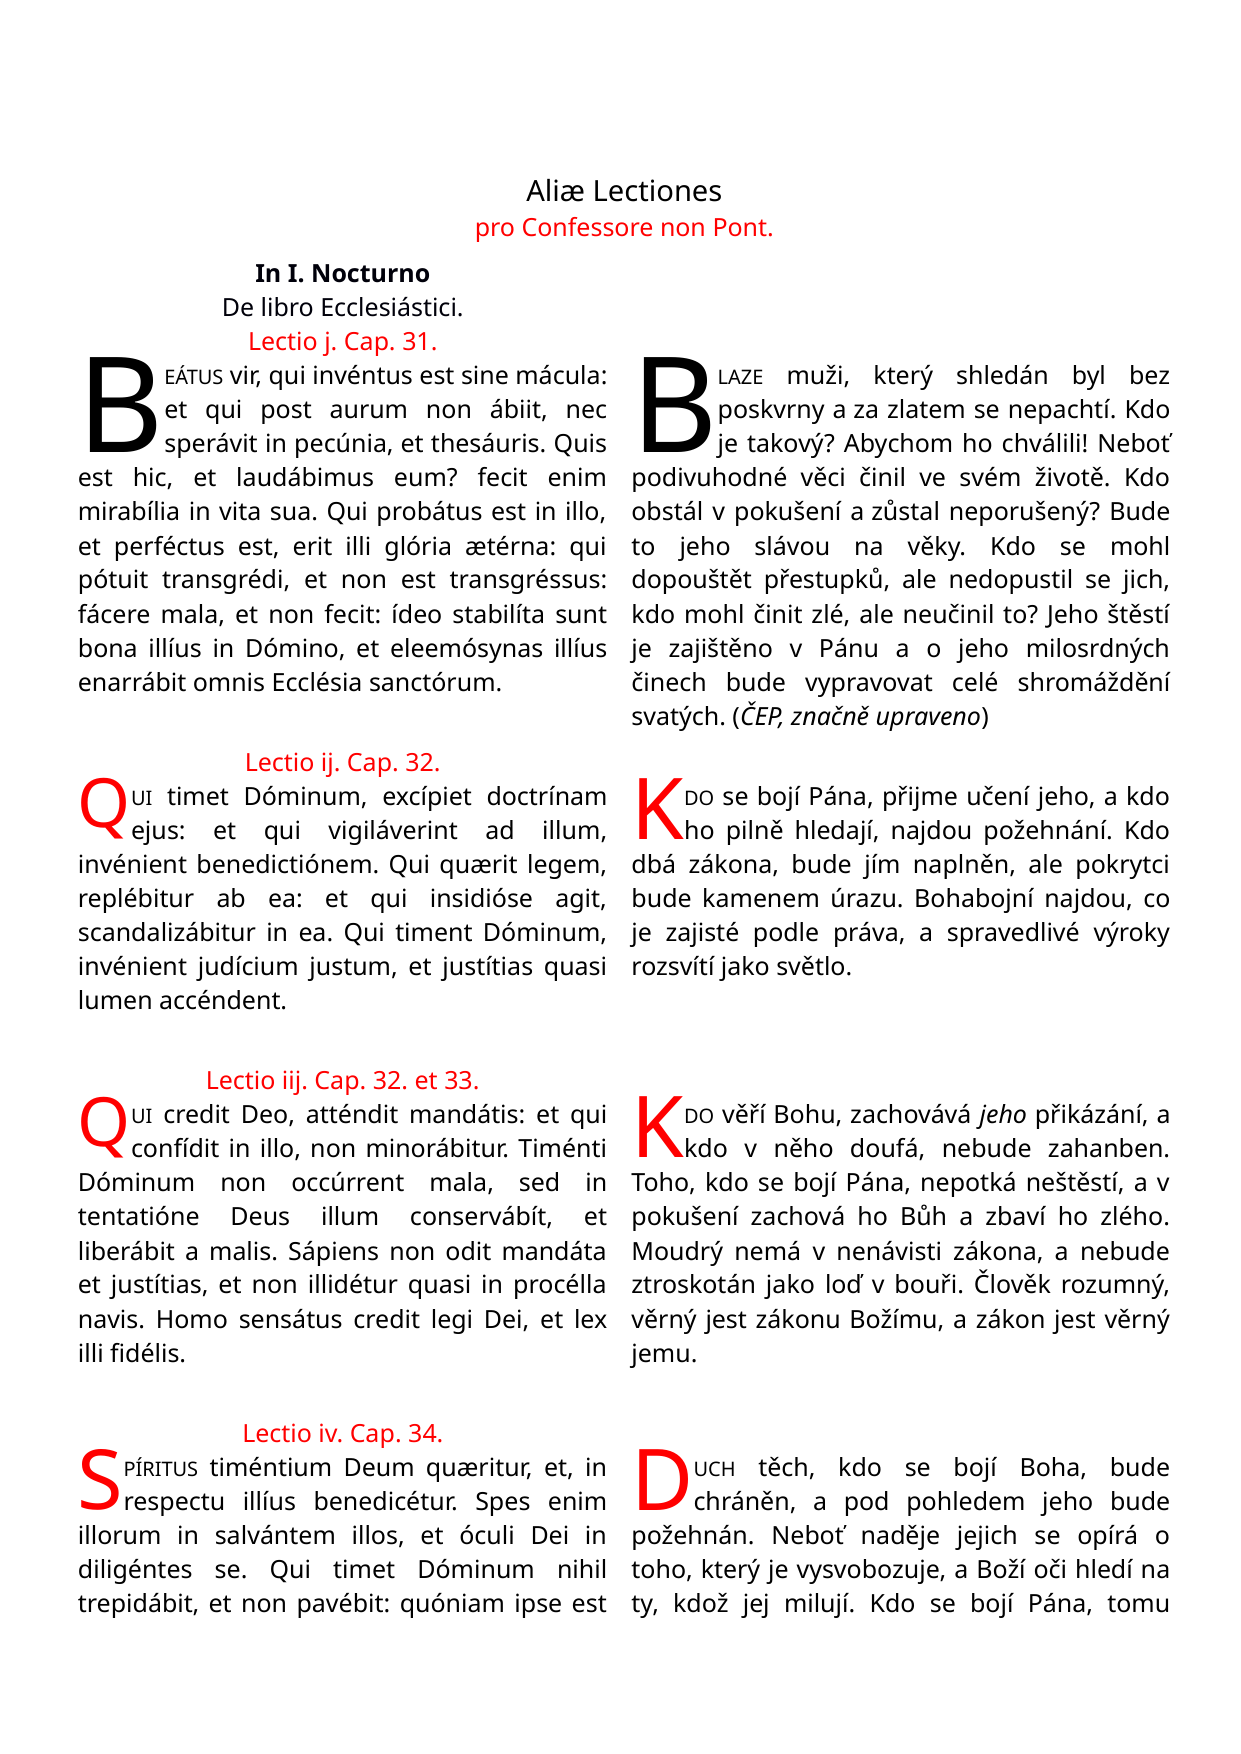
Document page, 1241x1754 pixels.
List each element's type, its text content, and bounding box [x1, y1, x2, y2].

table_cell [66, 118, 619, 164]
table_cell Lectio ij. Cap. 32. Qui timet Dóminum, excípiet doctrínam ejus: et qui vigiláverint ad illum, invénient benedictiónem. Qui quærit legem, replébitur ab ea: et qui insidióse agit, scandalizábitur in ea. Qui timent Dóminum, invénient judícium justum, et justítias quasi lumen accéndent. [66, 739, 619, 1057]
table_cell Aliæ Lectiones pro Confessore non Pont. [66, 164, 1182, 250]
table_cell Blaze muži, který shledán byl bez poskvrny a za zlatem se nepachtí. Kdo je takový? Abychom ho chválili! Neboť podivuhodné věci činil ve svém životě. Kdo obstál v pokušení a zůstal neporušený? Bude to jeho slávou na věky. Kdo se mohl dopouštět přestupků, ale nedopustil se jich, kdo mohl činit zlé, ale neučinil to? Jeho štěstí je zajištěno v Pánu a o jeho milosrdných činech bude vypravovat celé shromáždění svatých. (ČEP, značně upraveno) [619, 250, 1182, 738]
table_cell Kdo věří Bohu, zachovává jeho přikázání, a kdo v něho doufá, nebude zahanben. Toho, kdo se bojí Pána, nepotká neštěstí, a v pokušení zachová ho Bůh a zbaví ho zlého. Moudrý nemá v nenávisti zákona, a nebude ztroskotán jako loď v bouři. Člověk rozumný, věrný jest zákonu Božímu, a zákon jest věrný jemu. [619, 1057, 1182, 1409]
table_cell Duch těch, kdo se bojí Boha, bude chráněn, a pod pohledem jeho bude požehnán. Neboť naděje jejich se opírá o toho, který je vysvobozuje, a Boží oči hledí na ty, kdož jej milují. Kdo se bojí Pána, tomu [619, 1409, 1182, 1626]
table_cell In I. Nocturno De libro Ecclesiástici. Lectio j. Cap. 31. Beátus vir, qui invéntus est sine mácula: et qui post aurum non ábiit, nec sperávit in pecúnia‚ et thesáuris. Quis est hic, et laudábimus eum? fecit enim mirabília in vita sua. Qui probátus est in illo, et perféctus est, erit illi glória ætérna: qui pótuit transgrédi, et non est transgréssus: fácere mala, et non fecit: ídeo stabilíta sunt bona illíus in Dómino, et eleemósynas illíus enarrábit omnis Ecclésia sanctórum. [66, 250, 619, 738]
table_cell [619, 118, 1182, 164]
table_cell Lectio iij. Cap. 32. et 33. Qui credit Deo, atténdit mandátis: et qui confídit in illo, non minorábitur. Timénti Dóminum non occúrrent mala, sed in tentatióne Deus illum conservábít, et liberábit a malis. Sápiens non odit mandáta et justítias, et non illidétur quasi in procélla navis. Homo sensátus credit legi Dei, et lex illi fidélis. [66, 1057, 619, 1409]
table_cell Lectio iv. Cap. 34. Spíritus timéntium Deum quæritur, et, in respectu illíus benedicétur. Spes enim illorum in salvántem illos, et óculi Dei in diligéntes se. Qui timet Dóminum nihil trepidábit‚ et non pavébit: quóniam ipse est [66, 1409, 619, 1626]
table_cell Kdo se bojí Pána, přijme učení jeho, a kdo ho pilně hledají, najdou požehnání. Kdo dbá zákona, bude jím naplněn, ale pokrytci bude kamenem úrazu. Bohabojní najdou, co je zajisté podle práva, a spravedlivé výroky rozsvítí jako světlo. [619, 739, 1182, 1057]
